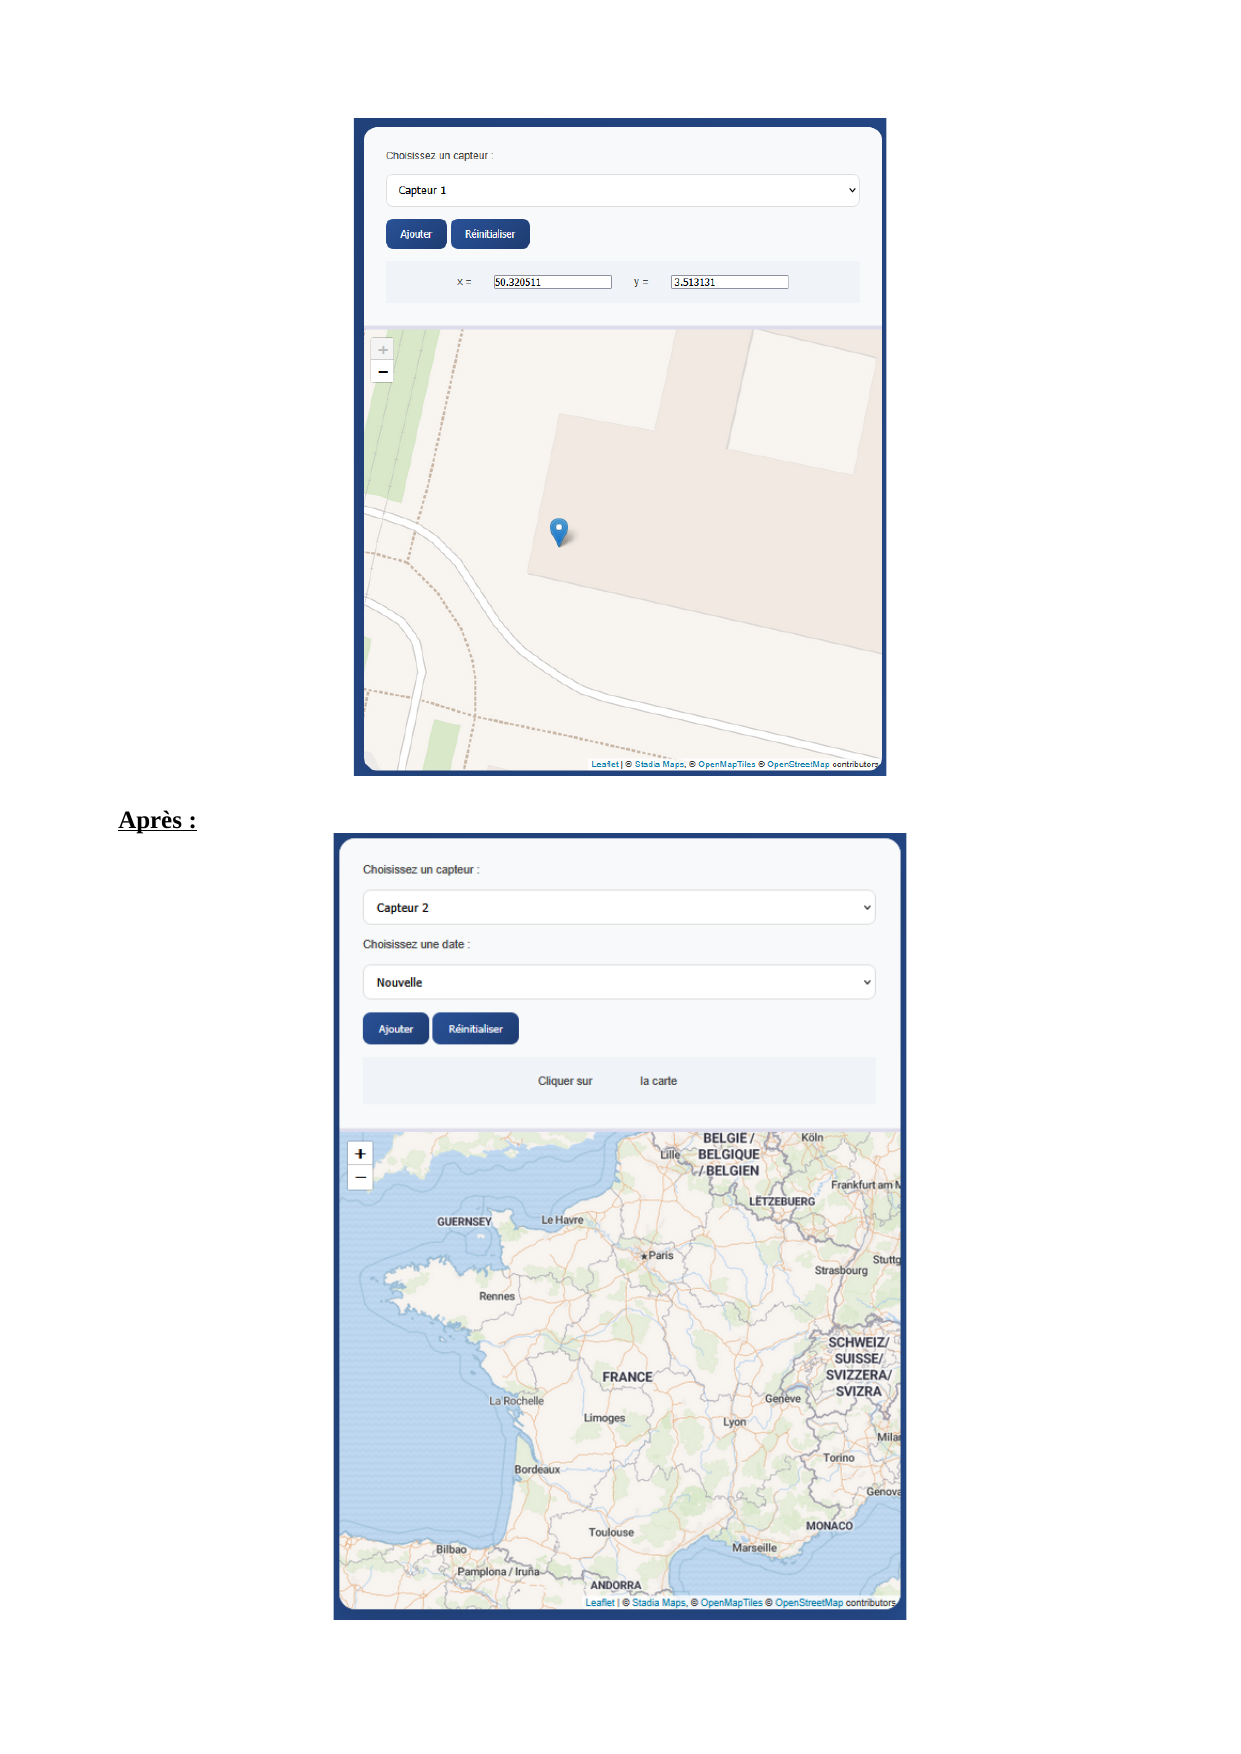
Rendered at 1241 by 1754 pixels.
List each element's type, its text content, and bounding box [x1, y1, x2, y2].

picture [353, 118, 887, 776]
picture [333, 833, 907, 1620]
text Après : [118, 805, 1122, 833]
